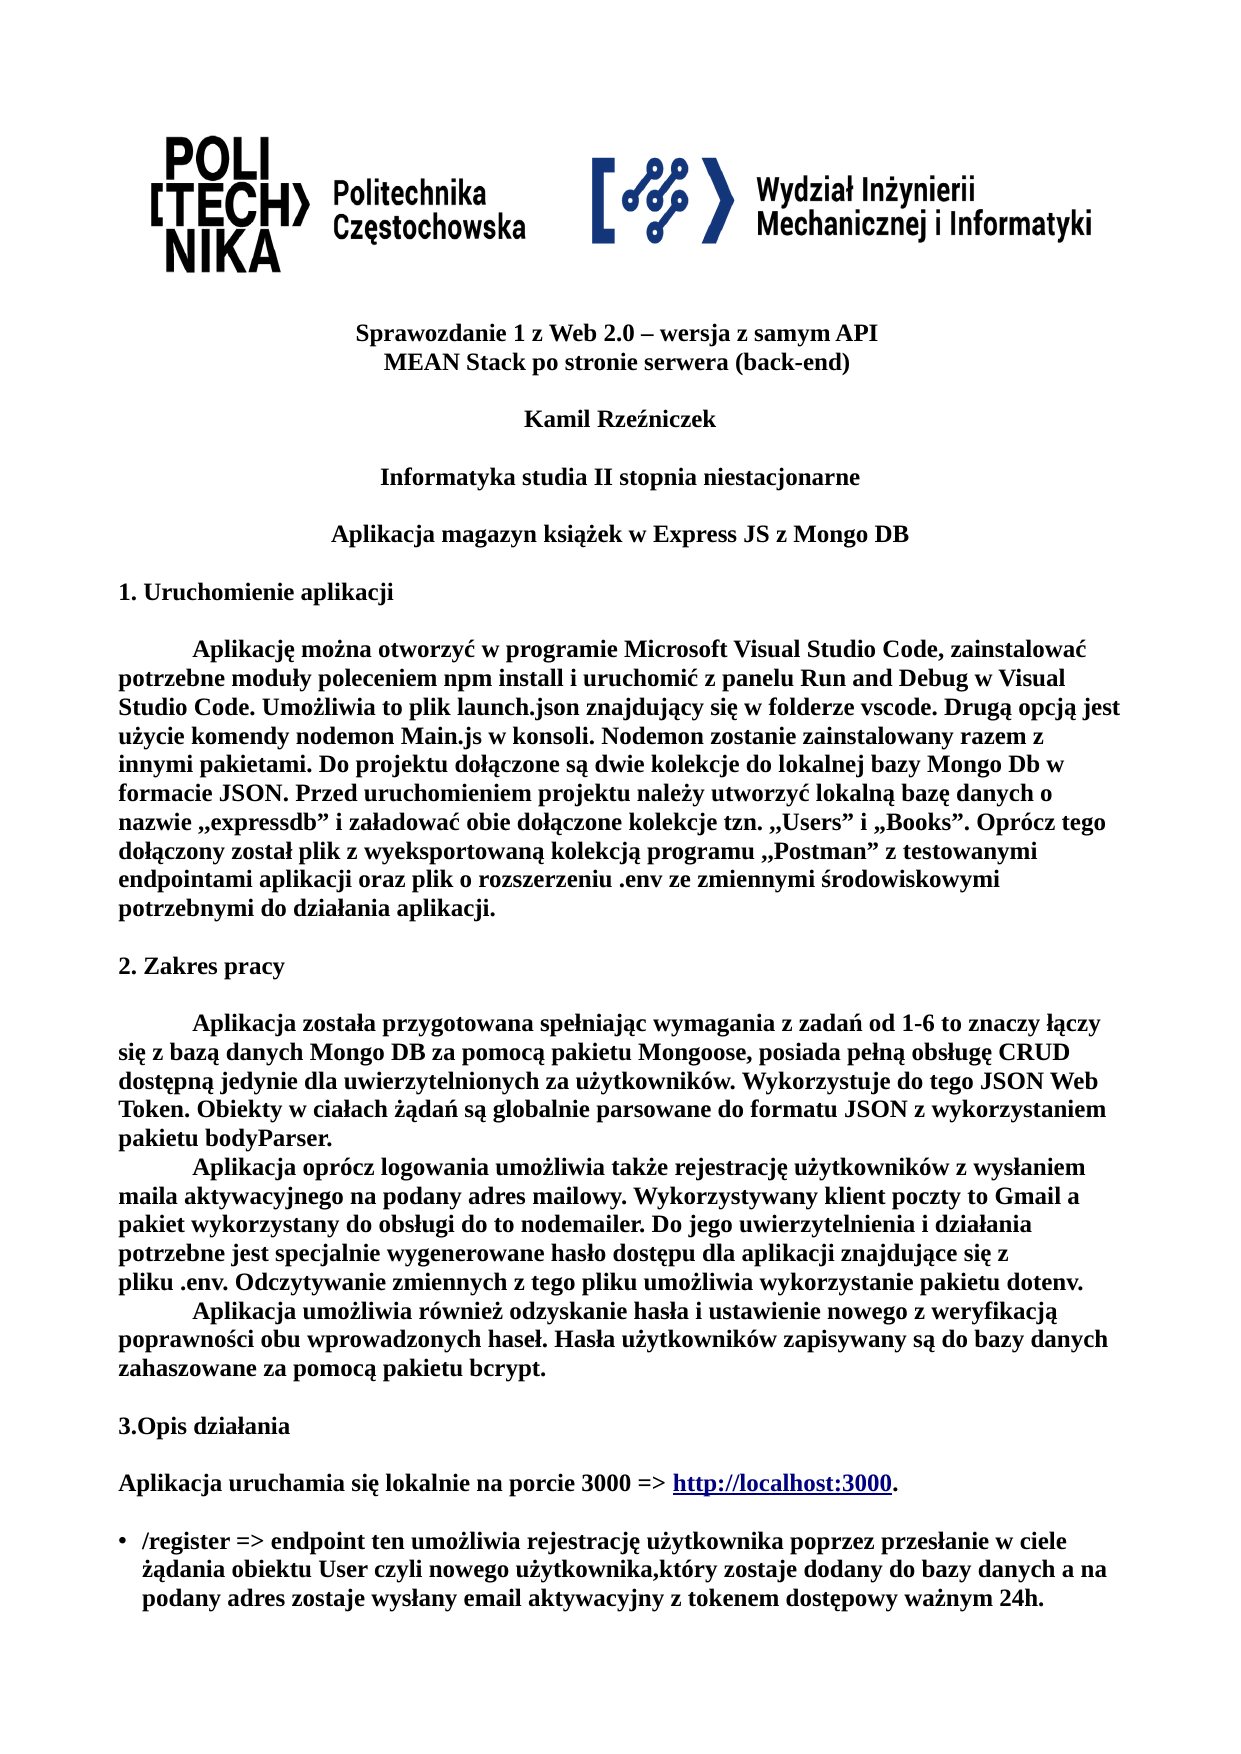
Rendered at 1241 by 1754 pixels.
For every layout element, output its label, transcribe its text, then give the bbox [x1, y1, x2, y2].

text Aplikacja umożliwia również odzyskanie hasła i ustawienie nowego z weryfikacją poprawności obu wprowadzonych haseł. Hasła użytkowników zapisywany są do bazy danych zahaszowane za pomocą pakietu bcrypt. [118, 1296, 1122, 1382]
text Aplikacja oprócz logowania umożliwia także rejestrację użytkowników z wysłaniem maila aktywacyjnego na podany adres mailowy. Wykorzystywany klient poczty to Gmail a pakiet wykorzystany do obsługi do to nodemailer. Do jego uwierzytelnienia i działania potrzebne jest specjalnie wygenerowane hasło dostępu dla aplikacji znajdujące się z pliku .env. Odczytywanie zmiennych z tego pliku umożliwia wykorzystanie pakietu dotenv. [118, 1152, 1122, 1296]
text 1. Uruchomienie aplikacji [118, 577, 1122, 606]
text 3.Opis działania [118, 1411, 1122, 1439]
text Sprawozdanie 1 z Web 2.0 – wersja z samym API [118, 318, 1122, 347]
text Aplikacja uruchamia się lokalnie na porcie 3000 => http://localhost:3000. [118, 1468, 1122, 1497]
picture [118, 118, 1123, 290]
text Informatyka studia II stopnia niestacjonarne [118, 462, 1122, 491]
text 2. Zakres pracy [118, 951, 1122, 979]
text Kamil Rzeźniczek [118, 404, 1122, 433]
list /register => endpoint ten umożliwia rejestrację użytkownika poprzez przesłanie w ciele żądania obiektu User czyli nowego użytkownika,który zostaje dodany do bazy danych a na podany adres zostaje wysłany email aktywacyjny z tokenem dostępowy ważnym 24h. [118, 1526, 1122, 1612]
text Aplikacja została przygotowana spełniając wymagania z zadań od 1-6 to znaczy łączy się z bazą danych Mongo DB za pomocą pakietu Mongoose, posiada pełną obsługę CRUD dostępną jedynie dla uwierzytelnionych za użytkowników. Wykorzystuje do tego JSON Web Token. Obiekty w ciałach żądań są globalnie parsowane do formatu JSON z wykorzystaniem pakietu bodyParser. [118, 1008, 1122, 1152]
text MEAN Stack po stronie serwera (back-end) [118, 347, 1122, 376]
text Aplikacja magazyn książek w Express JS z Mongo DB [118, 519, 1122, 548]
text Aplikację można otworzyć w programie Microsoft Visual Studio Code, zainstalować potrzebne moduły poleceniem npm install i uruchomić z panelu Run and Debug w Visual Studio Code. Umożliwia to plik launch.json znajdujący się w folderze vscode. Drugą opcją jest użycie komendy nodemon Main.js w konsoli. Nodemon zostanie zainstalowany razem z innymi pakietami. Do projektu dołączone są dwie kolekcje do lokalnej bazy Mongo Db w formacie JSON. Przed uruchomieniem projektu należy utworzyć lokalną bazę danych o nazwie ,,expressdb” i załadować obie dołączone kolekcje tzn. ,,Users” i „Books”. Oprócz tego dołączony został plik z wyeksportowaną kolekcją programu ,,Postman” z testowanymi endpointami aplikacji oraz plik o rozszerzeniu .env ze zmiennymi środowiskowymi potrzebnymi do działania aplikacji. [118, 634, 1122, 922]
